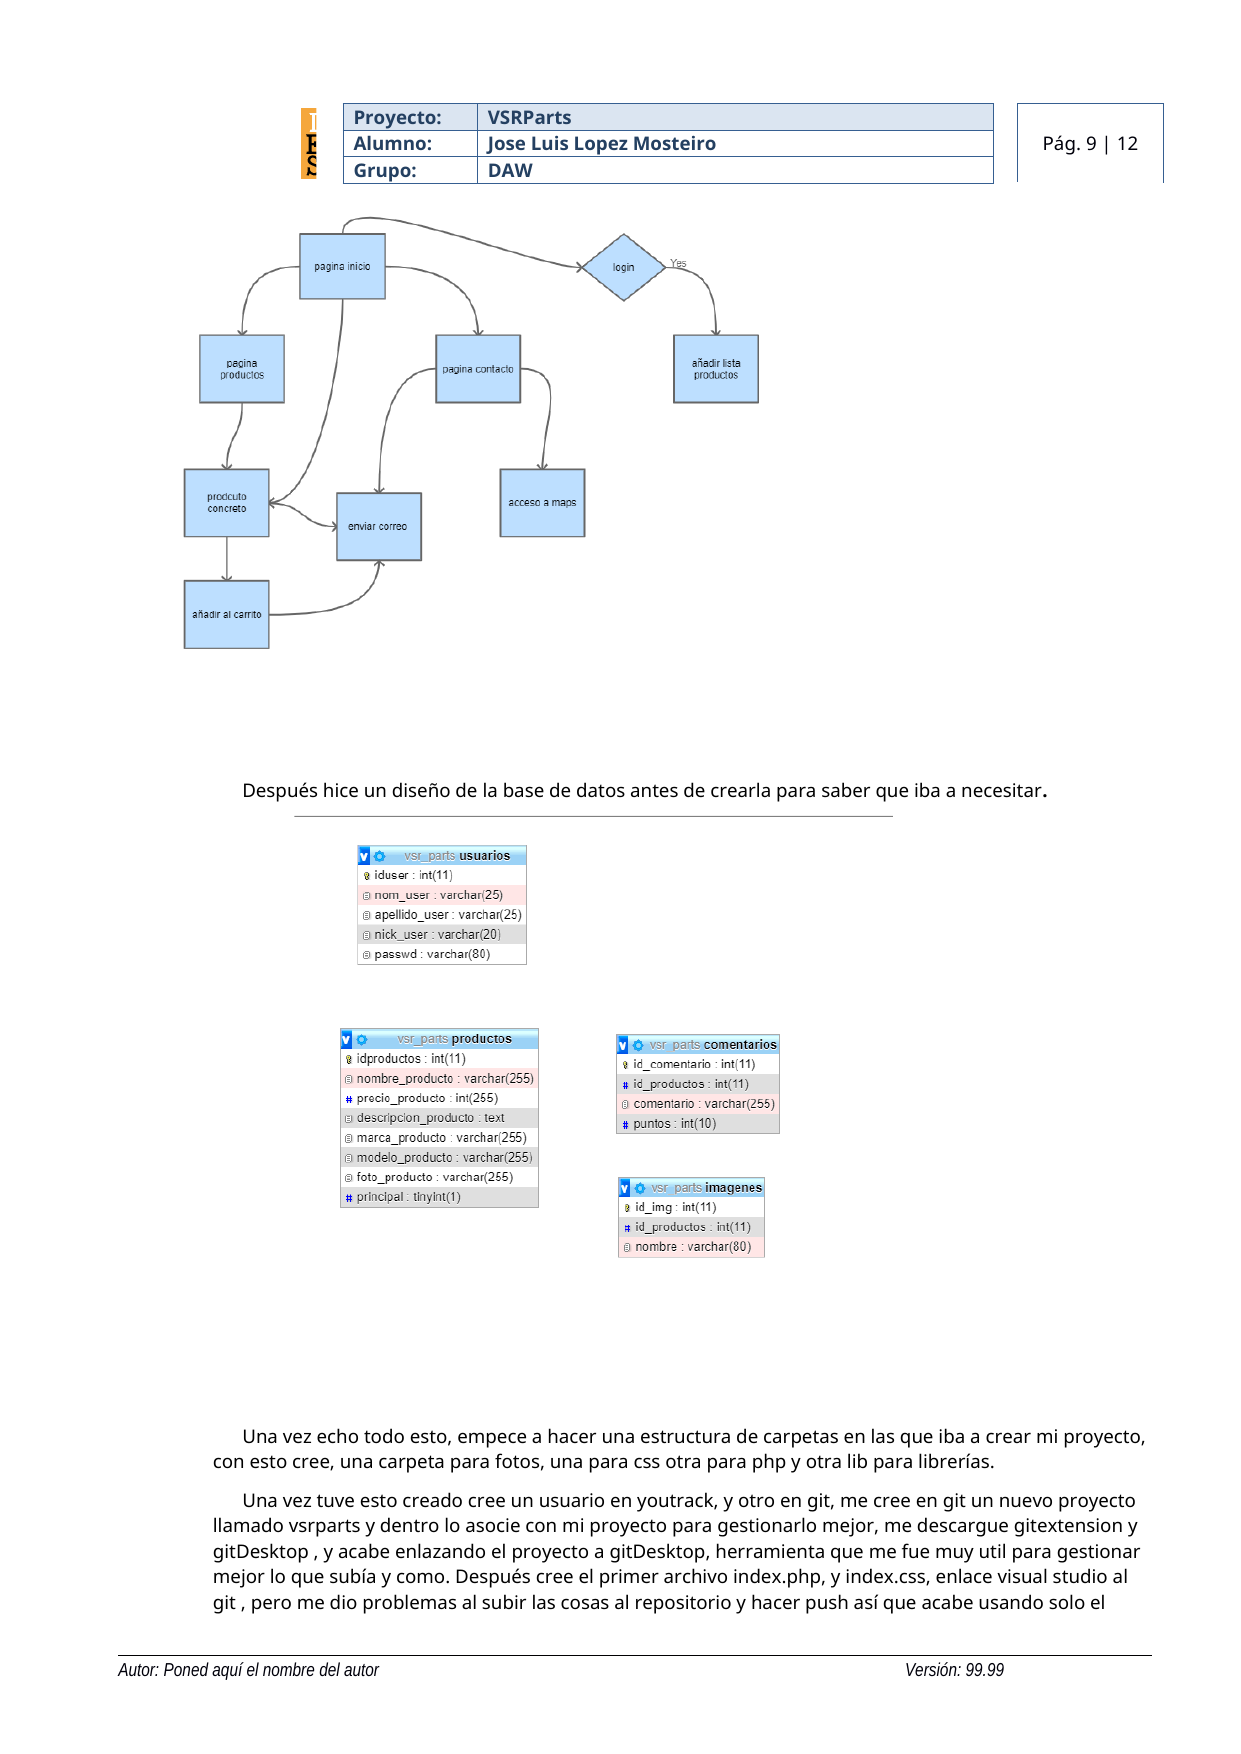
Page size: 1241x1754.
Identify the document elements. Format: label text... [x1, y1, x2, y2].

picture [301, 108, 317, 179]
text Una vez tuve esto creado cree un usuario en youtrack, y otro en git, me cree en git un nuevo proyecto llamado vsrparts y dentro lo asocie con mi proyecto para gestionarlo mejor, me descargue gitextension y gitDesktop , y acabe enlazando el proyecto a gitDesktop, herramienta que me fue muy util para gestionar mejor lo que subía y como. Después cree el primer archivo index.php, y index.css, enlace visual studio al git , pero me dio problemas al subir las cosas al repositorio y hacer push así que acabe usando solo el [213, 1487, 1152, 1614]
picture [294, 815, 893, 1321]
picture [115, 209, 1155, 701]
text Después hice un diseño de la base de datos antes de crearla para saber que iba a necesitar. [213, 777, 1152, 802]
text Una vez echo todo esto, empece a hacer una estructura de carpetas en las que iba a crear mi proyecto, con esto cree, una carpeta para fotos, una para css otra para php y otra lib para librerías. [213, 1423, 1152, 1474]
